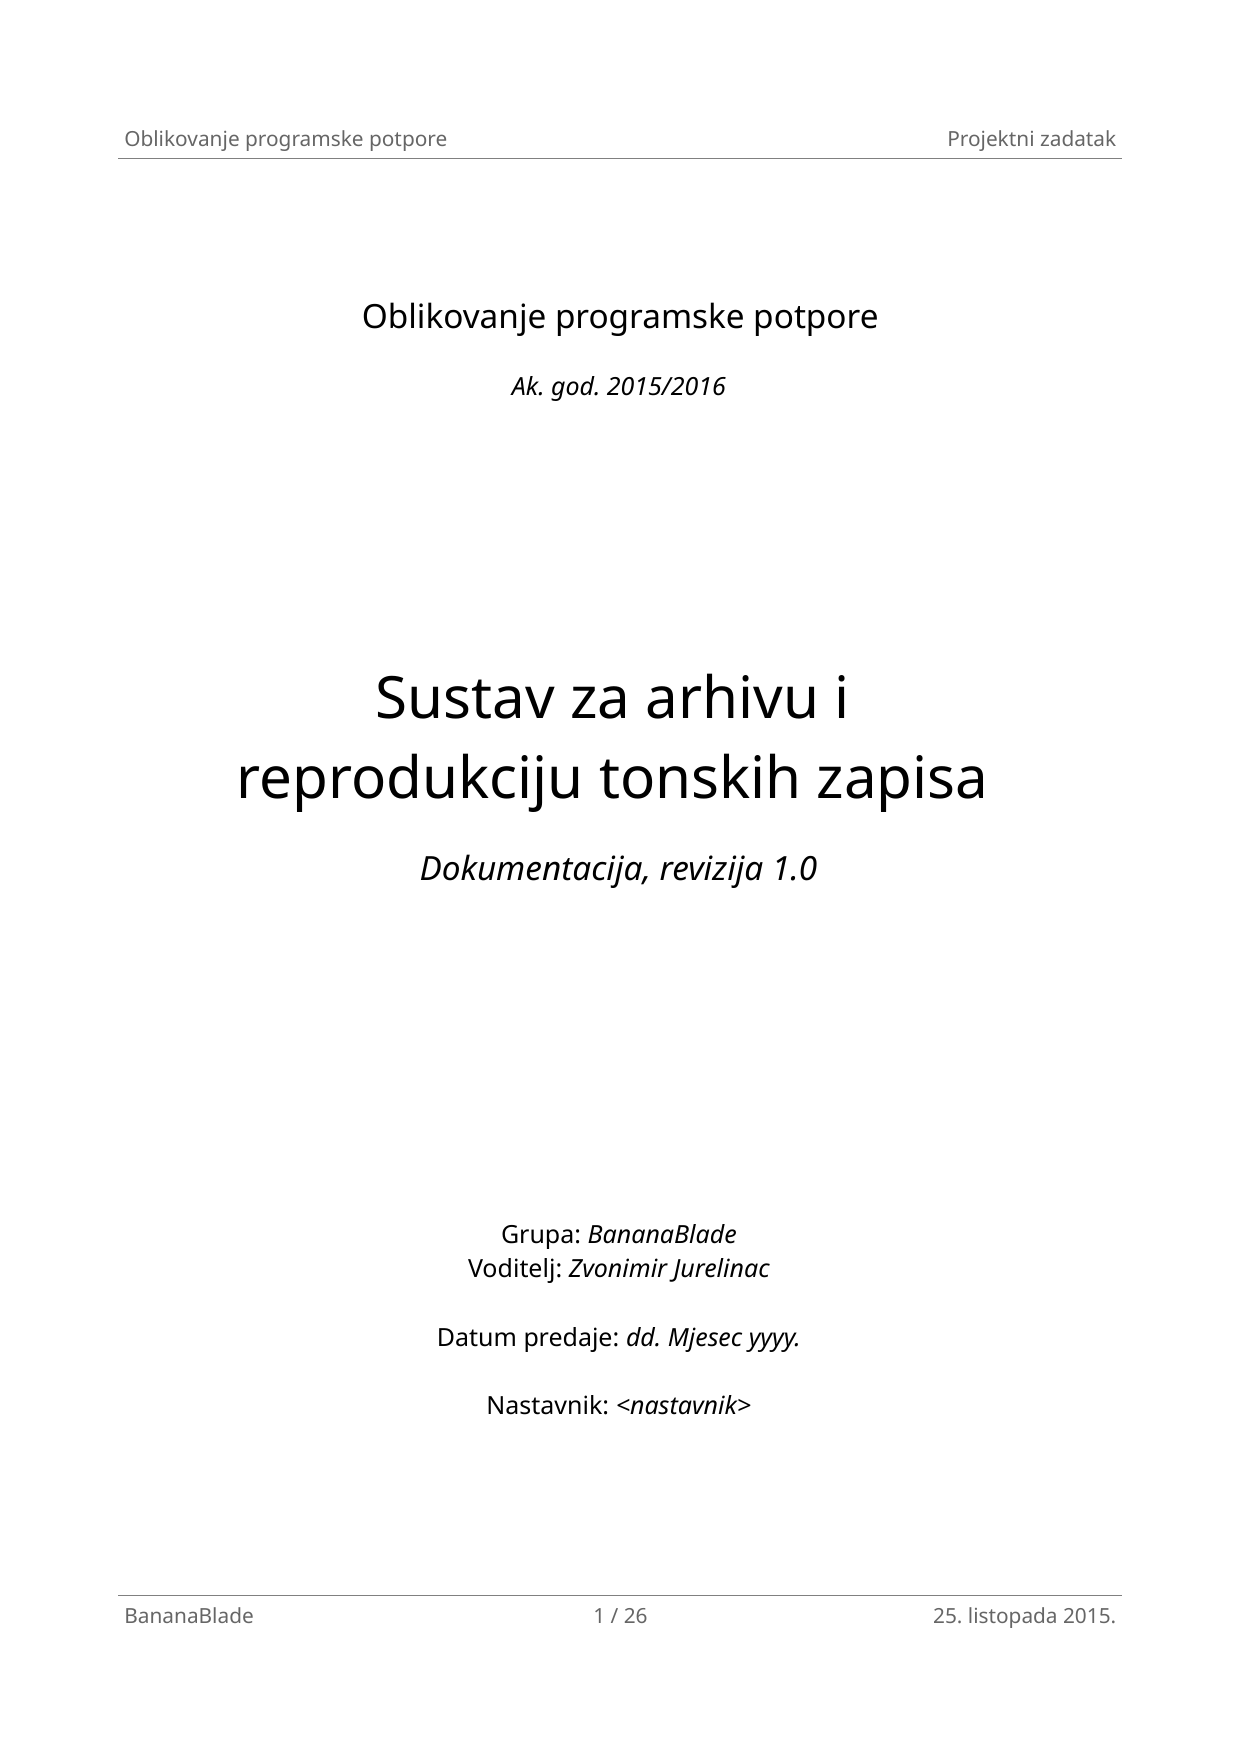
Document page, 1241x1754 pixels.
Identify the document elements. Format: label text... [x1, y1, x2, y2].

text Dokumentacija, revizija 1.0 [118, 845, 1122, 890]
text Ak. god. 2015/2016 [118, 368, 1122, 402]
text Grupa: BananaBlade Voditelj: Zvonimir Jurelinac Datum predaje: dd. Mjesec yyyy. Nastavnik: <nastavnik> [118, 1081, 1122, 1421]
text Sustav za arhivu i reprodukciju tonskih zapisa [118, 656, 1122, 815]
text Oblikovanje programske potpore [118, 293, 1122, 339]
